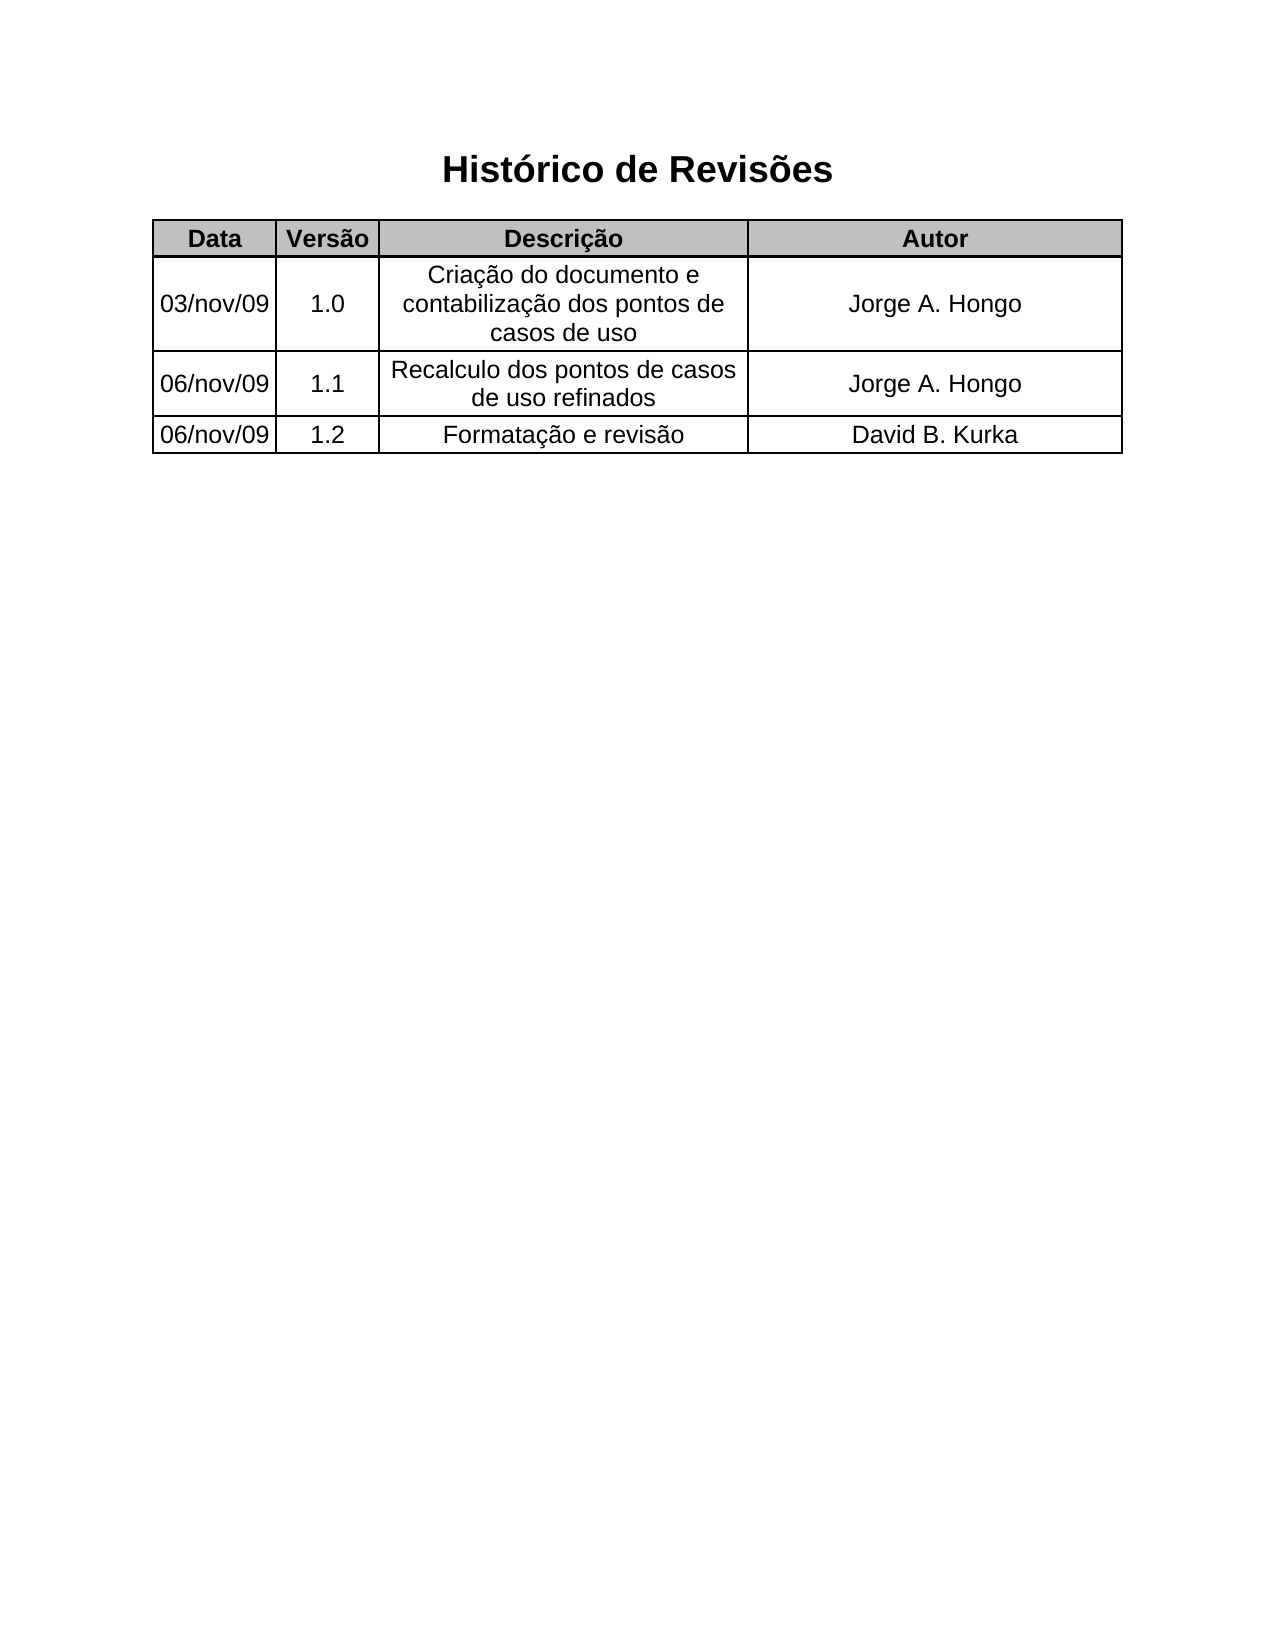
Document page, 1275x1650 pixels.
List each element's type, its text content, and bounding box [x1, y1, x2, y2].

table_cell 03/nov/09 [154, 258, 275, 349]
table_cell 1.2 [277, 417, 378, 452]
table_cell 06/nov/09 [154, 417, 275, 452]
table_cell Formatação e revisão [380, 417, 747, 452]
table_header Autor [749, 221, 1121, 255]
table_cell 1.0 [277, 258, 378, 349]
table_header Versão [277, 221, 378, 255]
table_cell Criação do documento e contabilização dos pontos de casos de uso [380, 258, 747, 349]
table_header Data [154, 221, 275, 255]
table_cell Jorge A. Hongo [749, 258, 1121, 349]
table_cell Jorge A. Hongo [749, 352, 1121, 415]
text Histórico de Revisões [118, 147, 1157, 190]
table_cell David B. Kurka [749, 417, 1121, 452]
table_cell 06/nov/09 [154, 352, 275, 415]
table_cell 1.1 [277, 352, 378, 415]
table_header Descrição [380, 221, 747, 255]
table_cell Recalculo dos pontos de casos de uso refinados [380, 352, 747, 415]
